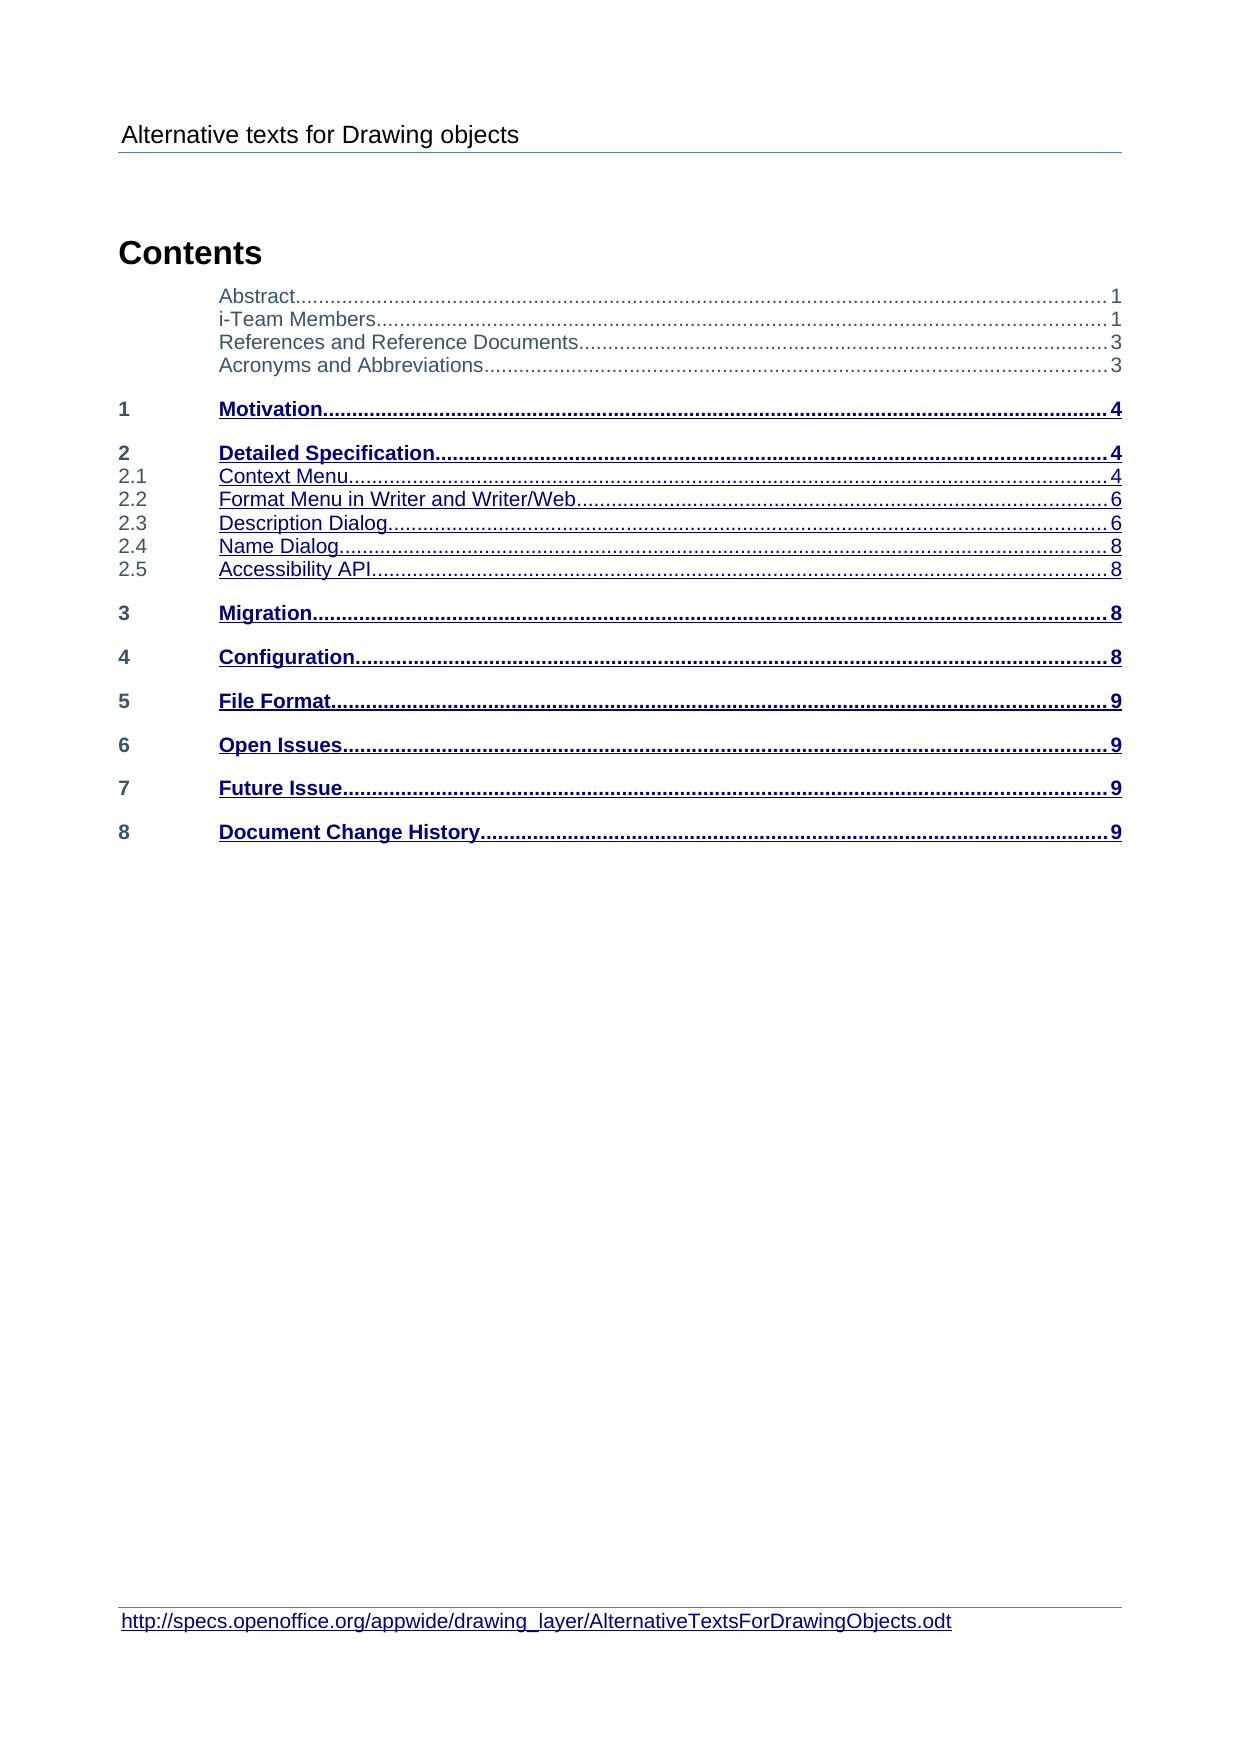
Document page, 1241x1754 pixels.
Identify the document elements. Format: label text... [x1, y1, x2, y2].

text 2.5 Accessibility API 8 [118, 558, 1122, 581]
text 1 Motivation 4 [118, 398, 1122, 421]
text 2.3 Description Dialog 6 [118, 511, 1122, 534]
text 3 Migration 8 [118, 602, 1122, 625]
text 4 Configuration 8 [118, 645, 1122, 669]
text 5 File Format 9 [118, 689, 1122, 712]
text 2.2 Format Menu in Writer and Writer/Web 6 [118, 488, 1122, 511]
text 2 Detailed Specification 4 [118, 442, 1122, 465]
text 8 Document Change History 9 [118, 821, 1122, 844]
text 2.4 Name Dialog 8 [118, 534, 1122, 558]
text i-Team Members 1 [118, 307, 1122, 331]
text Abstract 1 [118, 284, 1122, 307]
text Acronyms and Abbreviations 3 [118, 354, 1122, 377]
text 6 Open Issues 9 [118, 733, 1122, 756]
text 2.1 Context Menu 4 [118, 465, 1122, 488]
subtitle Contents [118, 234, 1122, 272]
text 7 Future Issue 9 [118, 777, 1122, 800]
text References and Reference Documents 3 [118, 331, 1122, 354]
